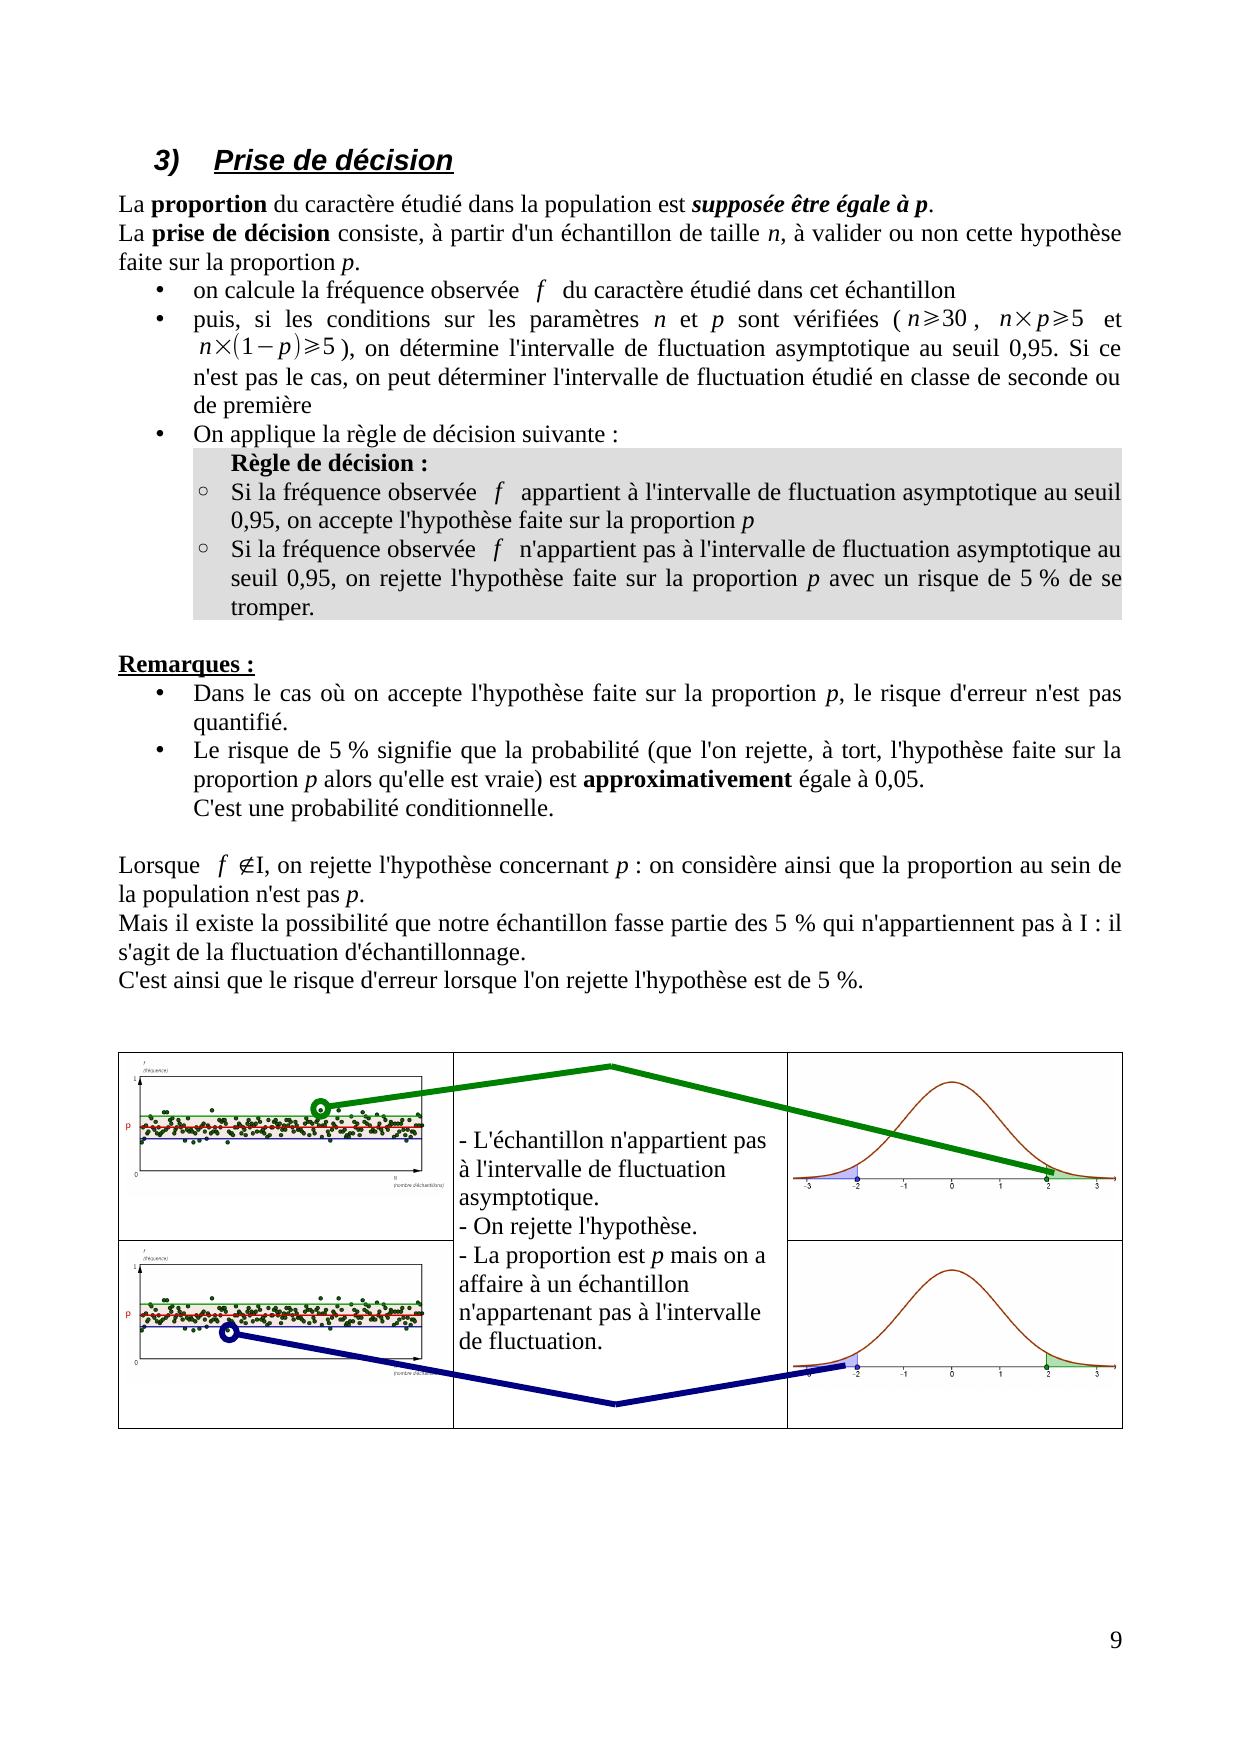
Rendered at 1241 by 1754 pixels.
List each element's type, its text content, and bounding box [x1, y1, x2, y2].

text C'est ainsi que le risque d'erreur lorsque l'on rejette l'hypothèse est de 5 %. [118, 965, 1122, 994]
list Si la fréquence observée appartient à l'intervalle de fluctuation asymptotique au seuil 0,95, on accepte l'hypothèse faite sur la proportion p [193, 477, 1122, 534]
table_cell [788, 1241, 1122, 1428]
table_cell [119, 1241, 453, 1428]
list Si la fréquence observée n'appartient pas à l'intervalle de fluctuation asymptotique au seuil 0,95, on rejette l'hypothèse faite sur la proportion p avec un risque de 5 % de se tromper. [193, 534, 1122, 620]
list Le risque de 5 % signifie que la probabilité (que l'on rejette, à tort, l'hypothèse faite sur la proportion p alors qu'elle est vraie) est approximativement égale à 0,05. [156, 735, 1122, 793]
list puis, si les conditions sur les paramètres n et p sont vérifiées (, et ), on détermine l'intervalle de fluctuation asymptotique au seuil 0,95. Si ce n'est pas le cas, on peut déterminer l'intervalle de fluctuation étudié en classe de seconde ou de première [156, 304, 1122, 419]
text Remarques : [118, 649, 1122, 678]
list Dans le cas où on accepte l'hypothèse faite sur la proportion p, le risque d'erreur n'est pas quantifié. [156, 678, 1122, 735]
list Règle de décision : [193, 448, 1122, 477]
table_header [788, 1053, 1122, 1240]
table_header [119, 1053, 453, 1240]
text Mais il existe la possibilité que notre échantillon fasse partie des 5 % qui n'appartiennent pas à I : il s'agit de la fluctuation d'échantillonnage. [118, 908, 1122, 965]
text La prise de décision consiste, à partir d'un échantillon de taille n, à valider ou non cette hypothèse faite sur la proportion p. [118, 218, 1122, 275]
table_header - L'échantillon n'appartient pas à l'intervalle de fluctuation asymptotique. - On rejette l'hypothèse. - La proportion est p mais on a affaire à un échantillon n'appartenant pas à l'intervalle de fluctuation. [454, 1070, 787, 1401]
list on calcule la fréquence observée du caractère étudié dans cet échantillon [156, 275, 1122, 304]
table_header [454, 1378, 787, 1428]
list On applique la règle de décision suivante : [156, 419, 1122, 448]
subtitle Prise de décision [153, 143, 1122, 177]
table_header [454, 1053, 787, 1105]
text La proportion du caractère étudié dans la population est supposée être égale à p. [118, 189, 1122, 218]
list C'est une probabilité conditionnelle. [156, 793, 1122, 822]
text Lorsque ∉I, on rejette l'hypothèse concernant p : on considère ainsi que la proportion au sein de la population n'est pas p. [118, 850, 1122, 908]
